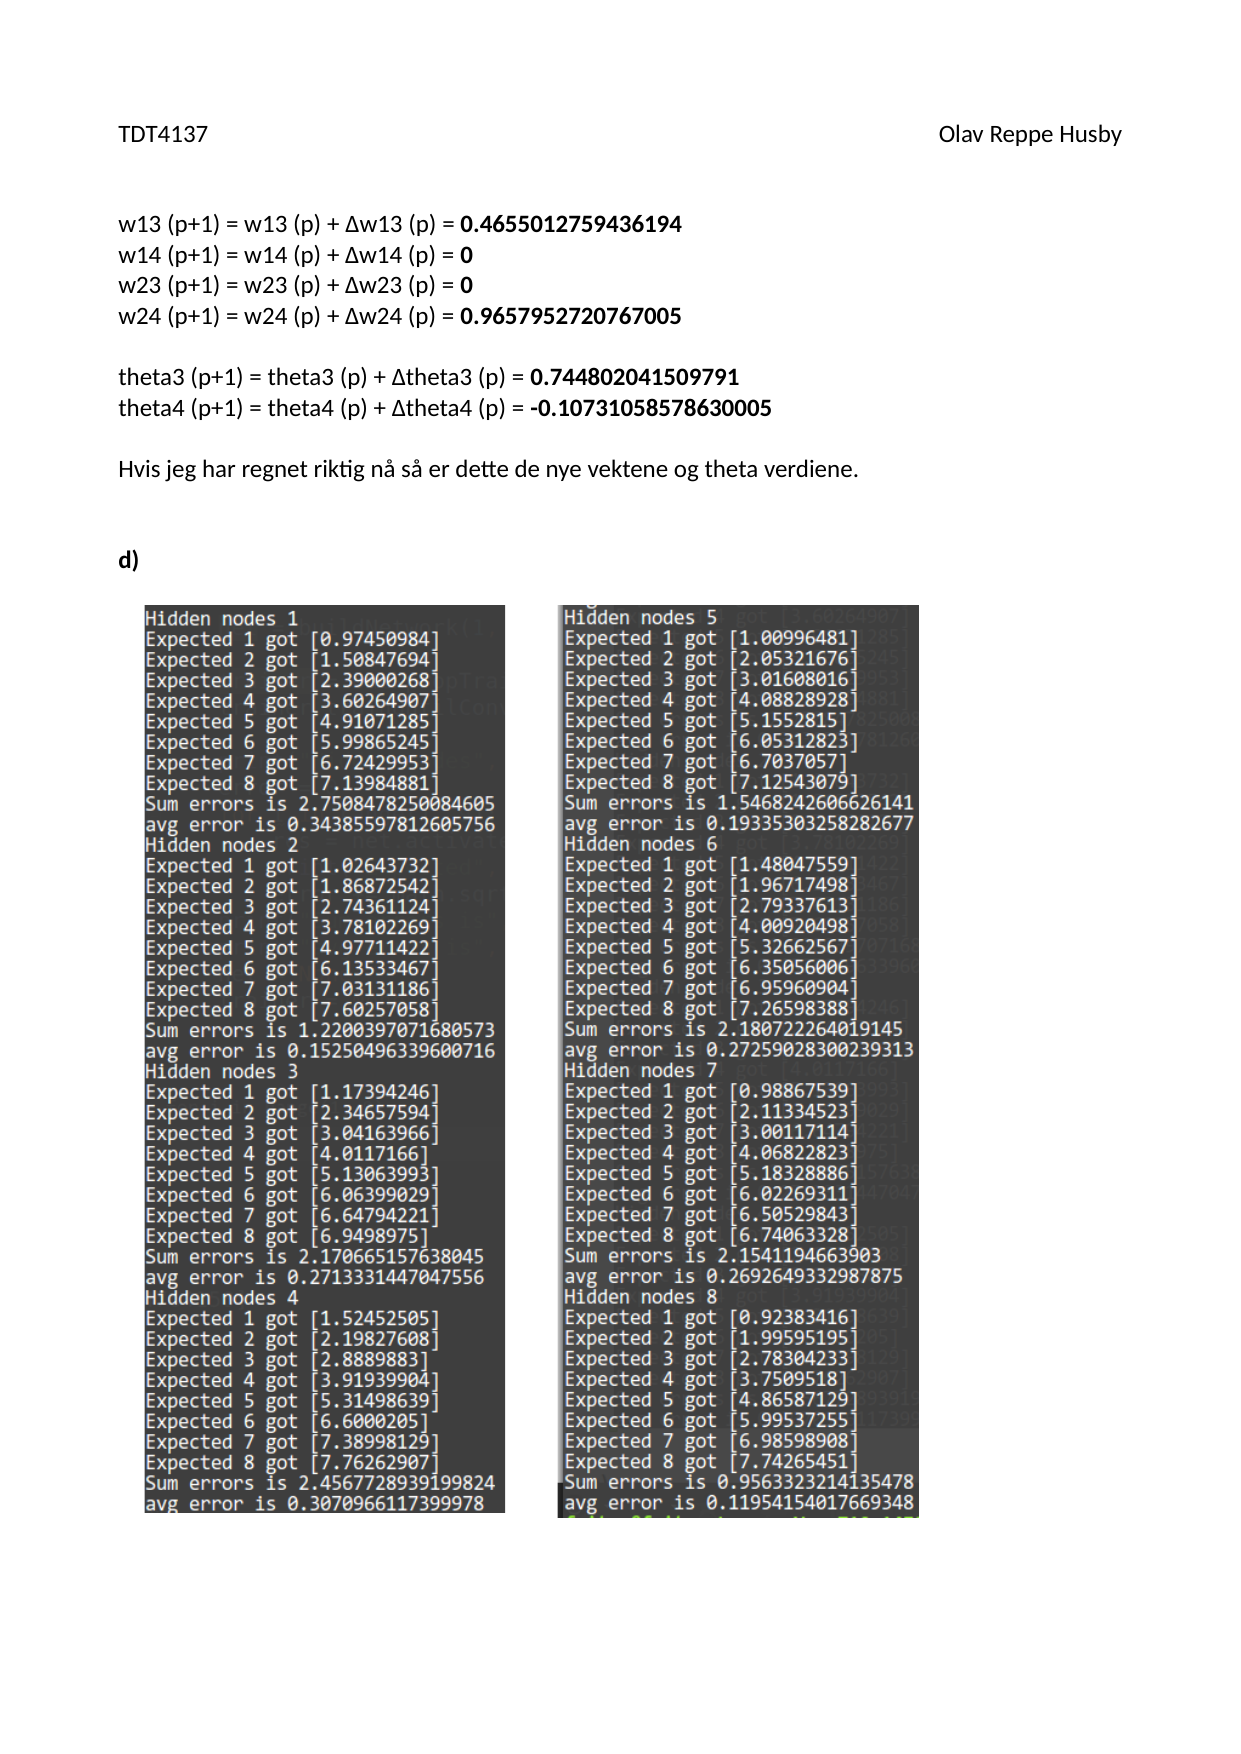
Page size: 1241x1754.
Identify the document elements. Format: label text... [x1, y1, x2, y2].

text w13 (p+1) = w13 (p) + Δw13 (p) = 0.4655012759436194 [118, 209, 1122, 239]
text w24 (p+1) = w24 (p) + Δw24 (p) = 0.9657952720767005 [118, 300, 1122, 331]
text w23 (p+1) = w23 (p) + Δw23 (p) = 0 [118, 270, 1122, 300]
picture [557, 605, 919, 1518]
picture [144, 605, 506, 1513]
text w14 (p+1) = w14 (p) + Δw14 (p) = 0 [118, 239, 1122, 270]
text d) [118, 544, 1122, 575]
text theta3 (p+1) = theta3 (p) + Δtheta3 (p) = 0.744802041509791 [118, 361, 1122, 392]
text theta4 (p+1) = theta4 (p) + Δtheta4 (p) = -0.10731058578630005 [118, 392, 1122, 422]
text Hvis jeg har regnet riktig nå så er dette de nye vektene og theta verdiene. [118, 453, 1122, 483]
